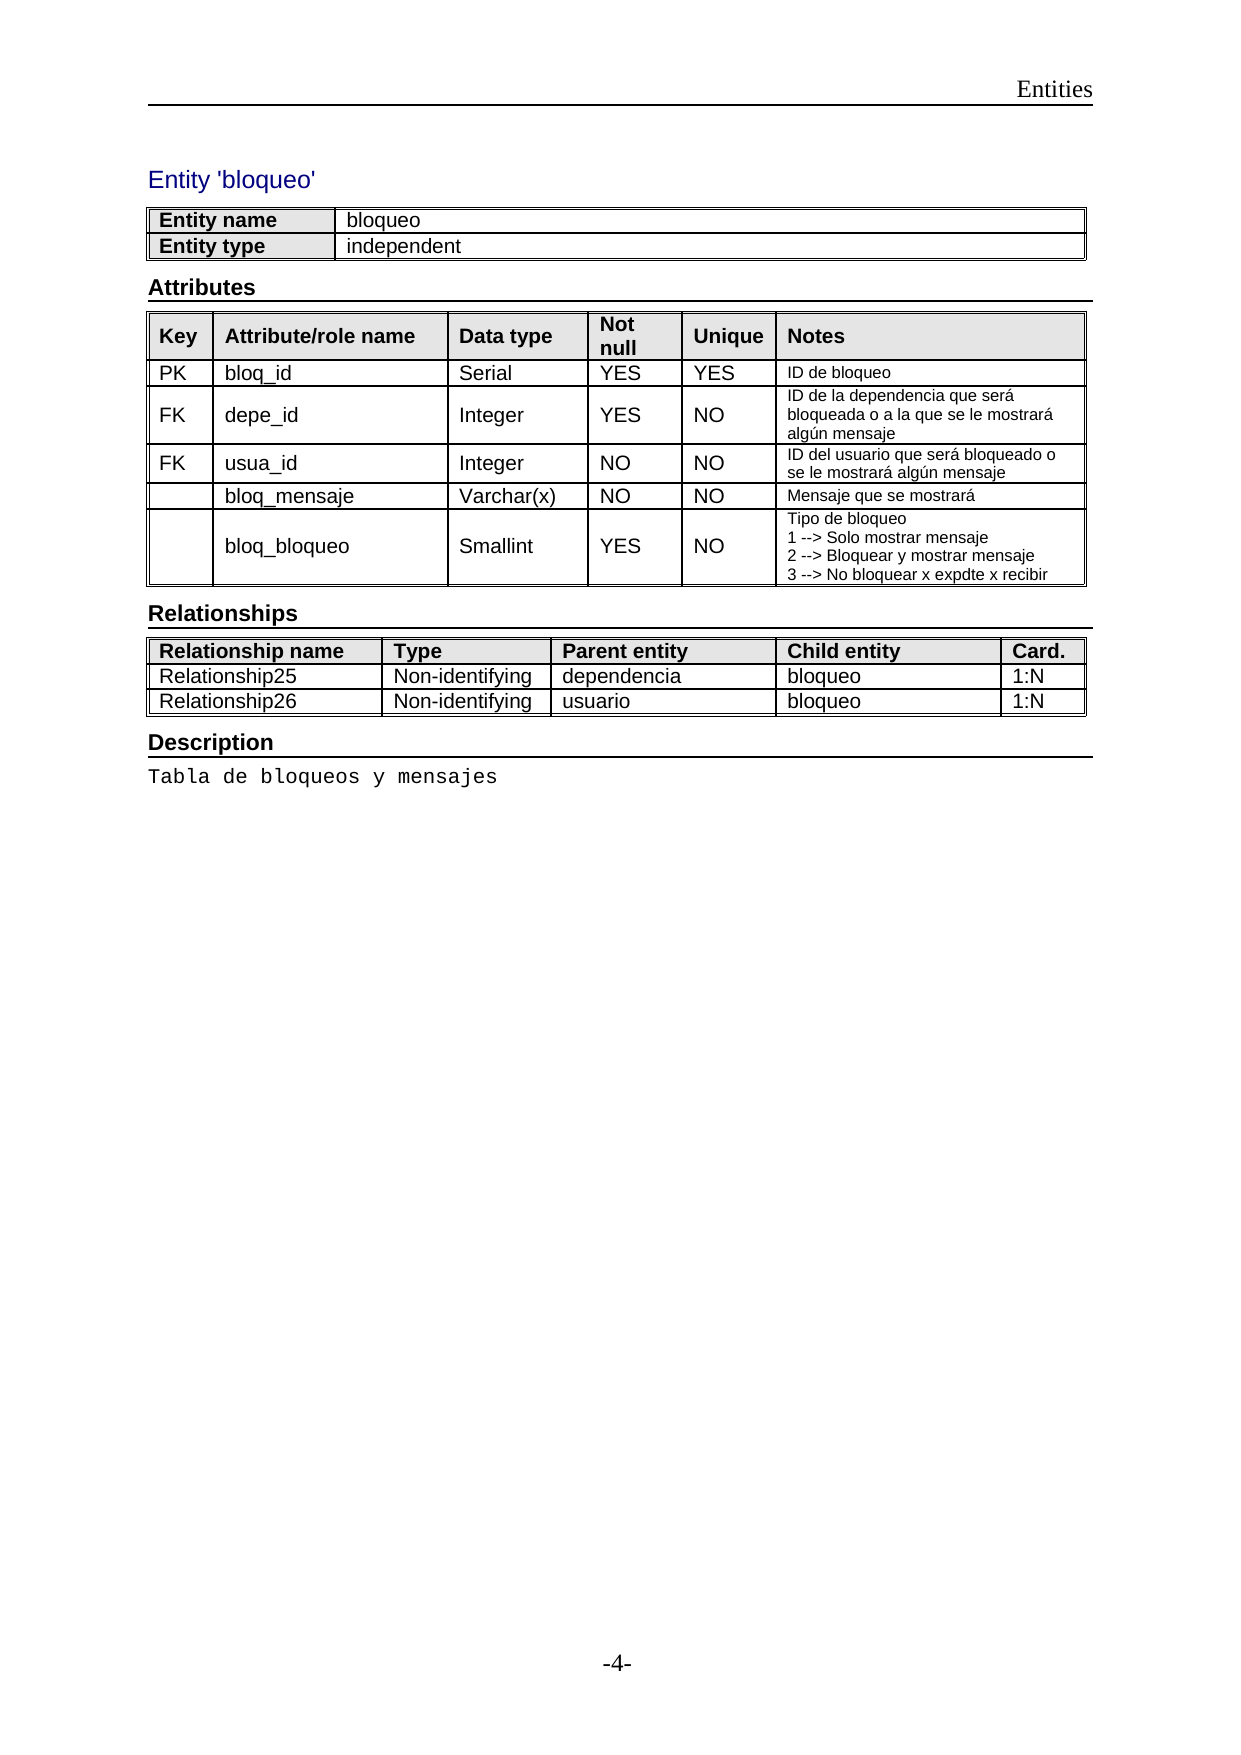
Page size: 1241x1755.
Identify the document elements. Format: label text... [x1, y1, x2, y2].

table_header Type [383, 640, 550, 663]
text Entity 'bloqueo' [148, 166, 1093, 194]
table_header Card. [1002, 640, 1084, 663]
table_header Unique [683, 314, 775, 359]
table_cell usuario [552, 690, 775, 713]
table_header Relationship name [150, 640, 381, 663]
table_cell 1:N [1002, 665, 1084, 688]
table_cell ID de la dependencia que será bloqueada o a la que se le mostrará algún mensaje [777, 387, 1084, 443]
table_cell bloq_mensaje [214, 484, 447, 507]
table_cell bloqueo [777, 665, 1000, 688]
table_cell NO [683, 510, 775, 584]
table_cell Entity type [150, 234, 334, 258]
table_header Attribute/role name [214, 314, 447, 359]
table_cell [150, 510, 212, 584]
table_cell YES [683, 361, 775, 385]
table_cell Varchar(x) [449, 484, 587, 507]
table_cell YES [589, 510, 681, 584]
table_cell independent [336, 234, 1084, 258]
table_cell Serial [449, 361, 587, 385]
table_cell Integer [449, 445, 587, 482]
table_cell NO [589, 484, 681, 507]
table_header Not null [589, 314, 681, 359]
table_cell FK [150, 445, 212, 482]
table_cell Non-identifying [383, 665, 550, 688]
table_cell 1:N [1002, 690, 1084, 713]
table_header Notes [777, 314, 1084, 359]
table_header Entity name [150, 210, 334, 232]
text Description [148, 730, 1093, 756]
table_cell NO [589, 445, 681, 482]
table_cell Integer [449, 387, 587, 443]
table_cell Non-identifying [383, 690, 550, 713]
text Tabla de bloqueos y mensajes [148, 766, 1093, 790]
table_cell usua_id [214, 445, 447, 482]
text Attributes [148, 274, 1093, 300]
table_cell Mensaje que se mostrará [777, 484, 1084, 507]
table_cell dependencia [552, 665, 775, 688]
table_cell [150, 484, 212, 507]
table_cell bloq_id [214, 361, 447, 385]
table_cell NO [683, 445, 775, 482]
table_cell NO [683, 387, 775, 443]
table_header Child entity [777, 640, 1000, 663]
table_cell FK [150, 387, 212, 443]
table_cell Relationship25 [150, 665, 381, 688]
table_cell Smallint [449, 510, 587, 584]
table_cell Relationship26 [150, 690, 381, 713]
table_header Parent entity [552, 640, 775, 663]
table_cell NO [683, 484, 775, 507]
table_header Key [150, 314, 212, 359]
table_header Data type [449, 314, 587, 359]
table_cell depe_id [214, 387, 447, 443]
table_cell ID de bloqueo [777, 361, 1084, 385]
table_cell YES [589, 387, 681, 443]
text Relationships [148, 601, 1093, 627]
table_cell PK [150, 361, 212, 385]
table_header bloqueo [336, 210, 1084, 232]
table_cell ID del usuario que será bloqueado o se le mostrará algún mensaje [777, 445, 1084, 482]
table_cell bloqueo [777, 690, 1000, 713]
table_cell YES [589, 361, 681, 385]
table_cell bloq_bloqueo [214, 510, 447, 584]
table_cell Tipo de bloqueo 1 --> Solo mostrar mensaje 2 --> Bloquear y mostrar mensaje 3 --> No bloquear x expdte x recibir [777, 510, 1084, 584]
